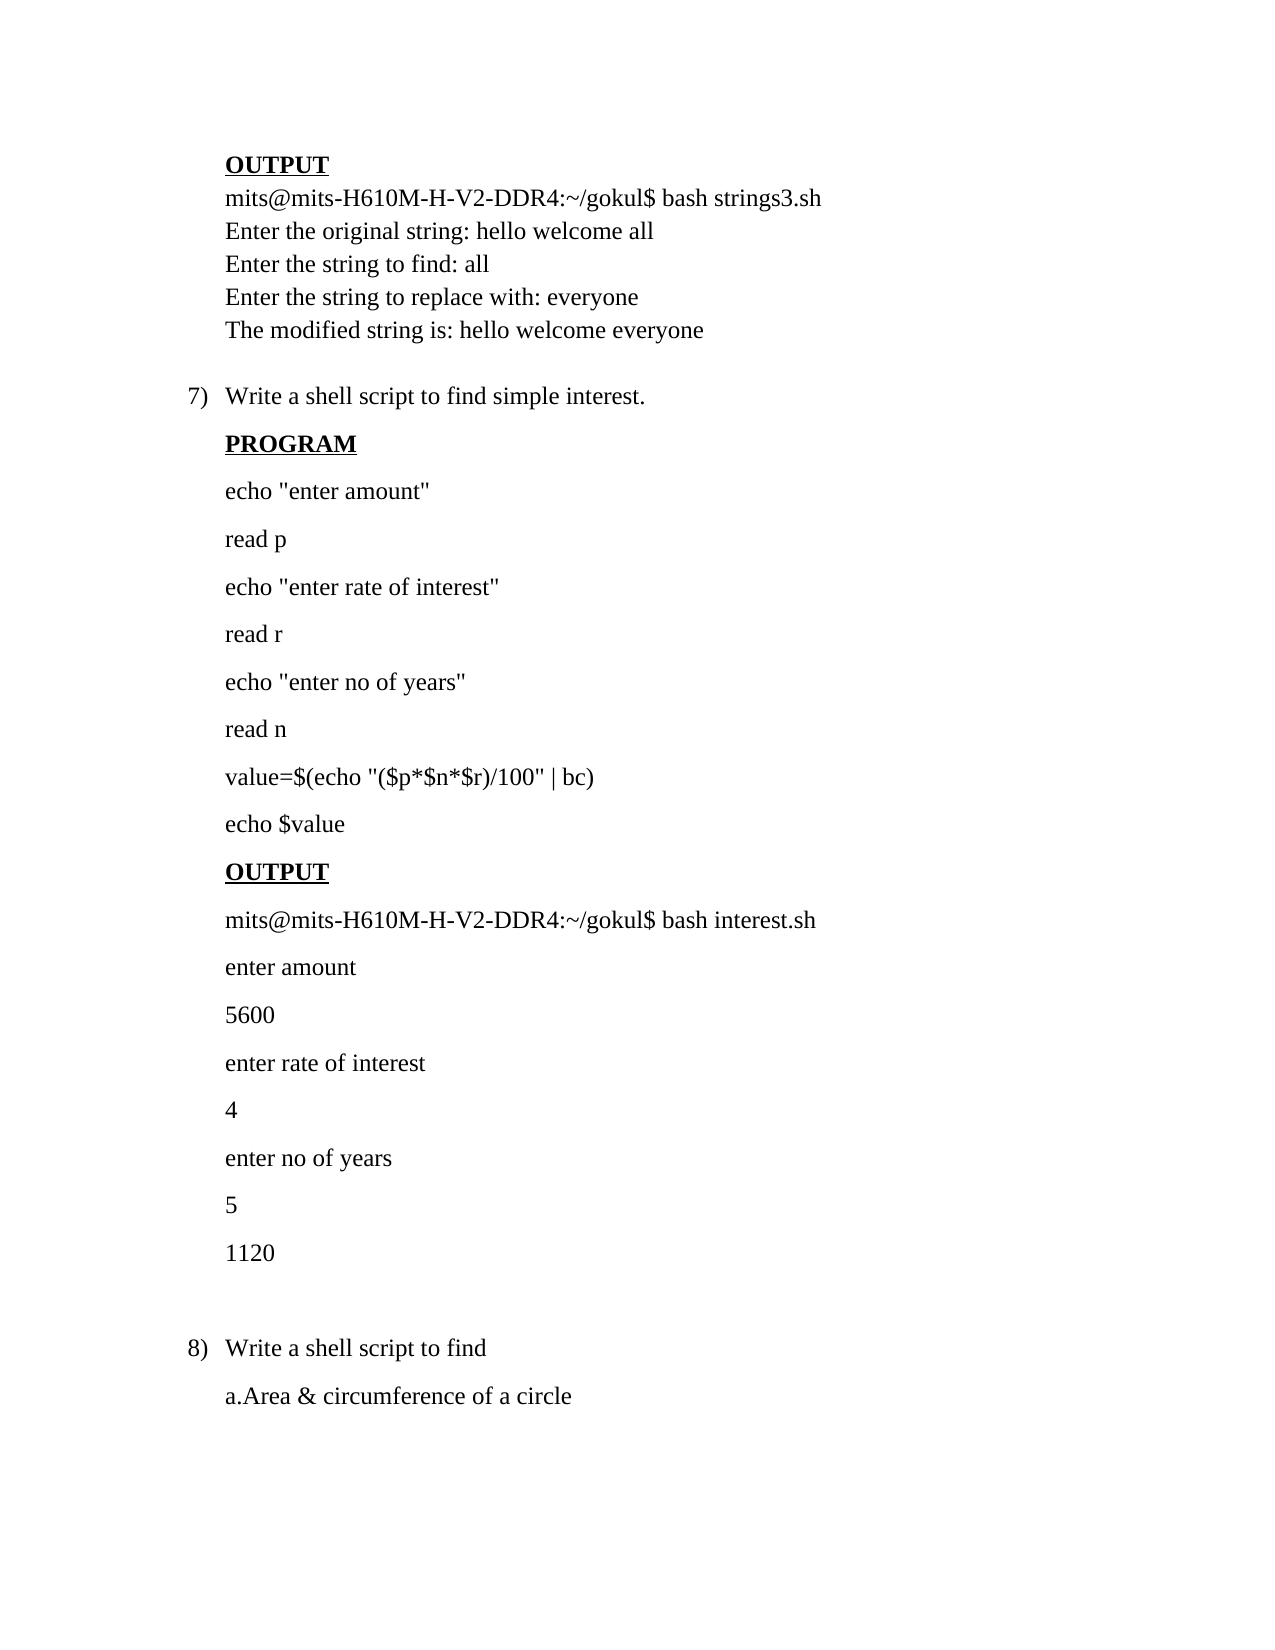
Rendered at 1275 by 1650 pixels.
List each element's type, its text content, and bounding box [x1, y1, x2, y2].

list read r [187, 619, 1125, 648]
text Enter the string to find: all [150, 249, 1125, 278]
text Enter the original string: hello welcome all [150, 216, 1125, 245]
text OUTPUT [225, 150, 1125, 179]
list a.Area & circumference of a circle [225, 1381, 1125, 1409]
list enter amount [187, 952, 1125, 981]
list 4 [187, 1095, 1125, 1124]
list mits@mits-H610M-H-V2-DDR4:~/gokul$ bash interest.sh [187, 905, 1125, 933]
list OUTPUT [187, 857, 1125, 886]
list read n [187, 714, 1125, 743]
list Write a shell script to find [187, 1333, 1125, 1362]
list Write a shell script to find simple interest. [187, 381, 1125, 410]
list value=$(echo "($p*$n*$r)/100" | bc) [187, 762, 1125, 791]
text The modified string is: hello welcome everyone [150, 315, 1125, 344]
list PROGRAM [187, 429, 1125, 457]
text Enter the string to replace with: everyone [150, 282, 1125, 311]
text mits@mits-H610M-H-V2-DDR4:~/gokul$ bash strings3.sh [225, 183, 1125, 212]
list 1120 [187, 1238, 1125, 1267]
list 5600 [187, 1000, 1125, 1029]
list echo "enter amount" [187, 476, 1125, 505]
list echo $value [187, 809, 1125, 838]
list enter no of years [187, 1143, 1125, 1172]
list echo "enter rate of interest" [187, 572, 1125, 600]
list echo "enter no of years" [187, 667, 1125, 696]
list enter rate of interest [187, 1048, 1125, 1076]
list 5 [187, 1190, 1125, 1219]
list read p [187, 524, 1125, 553]
